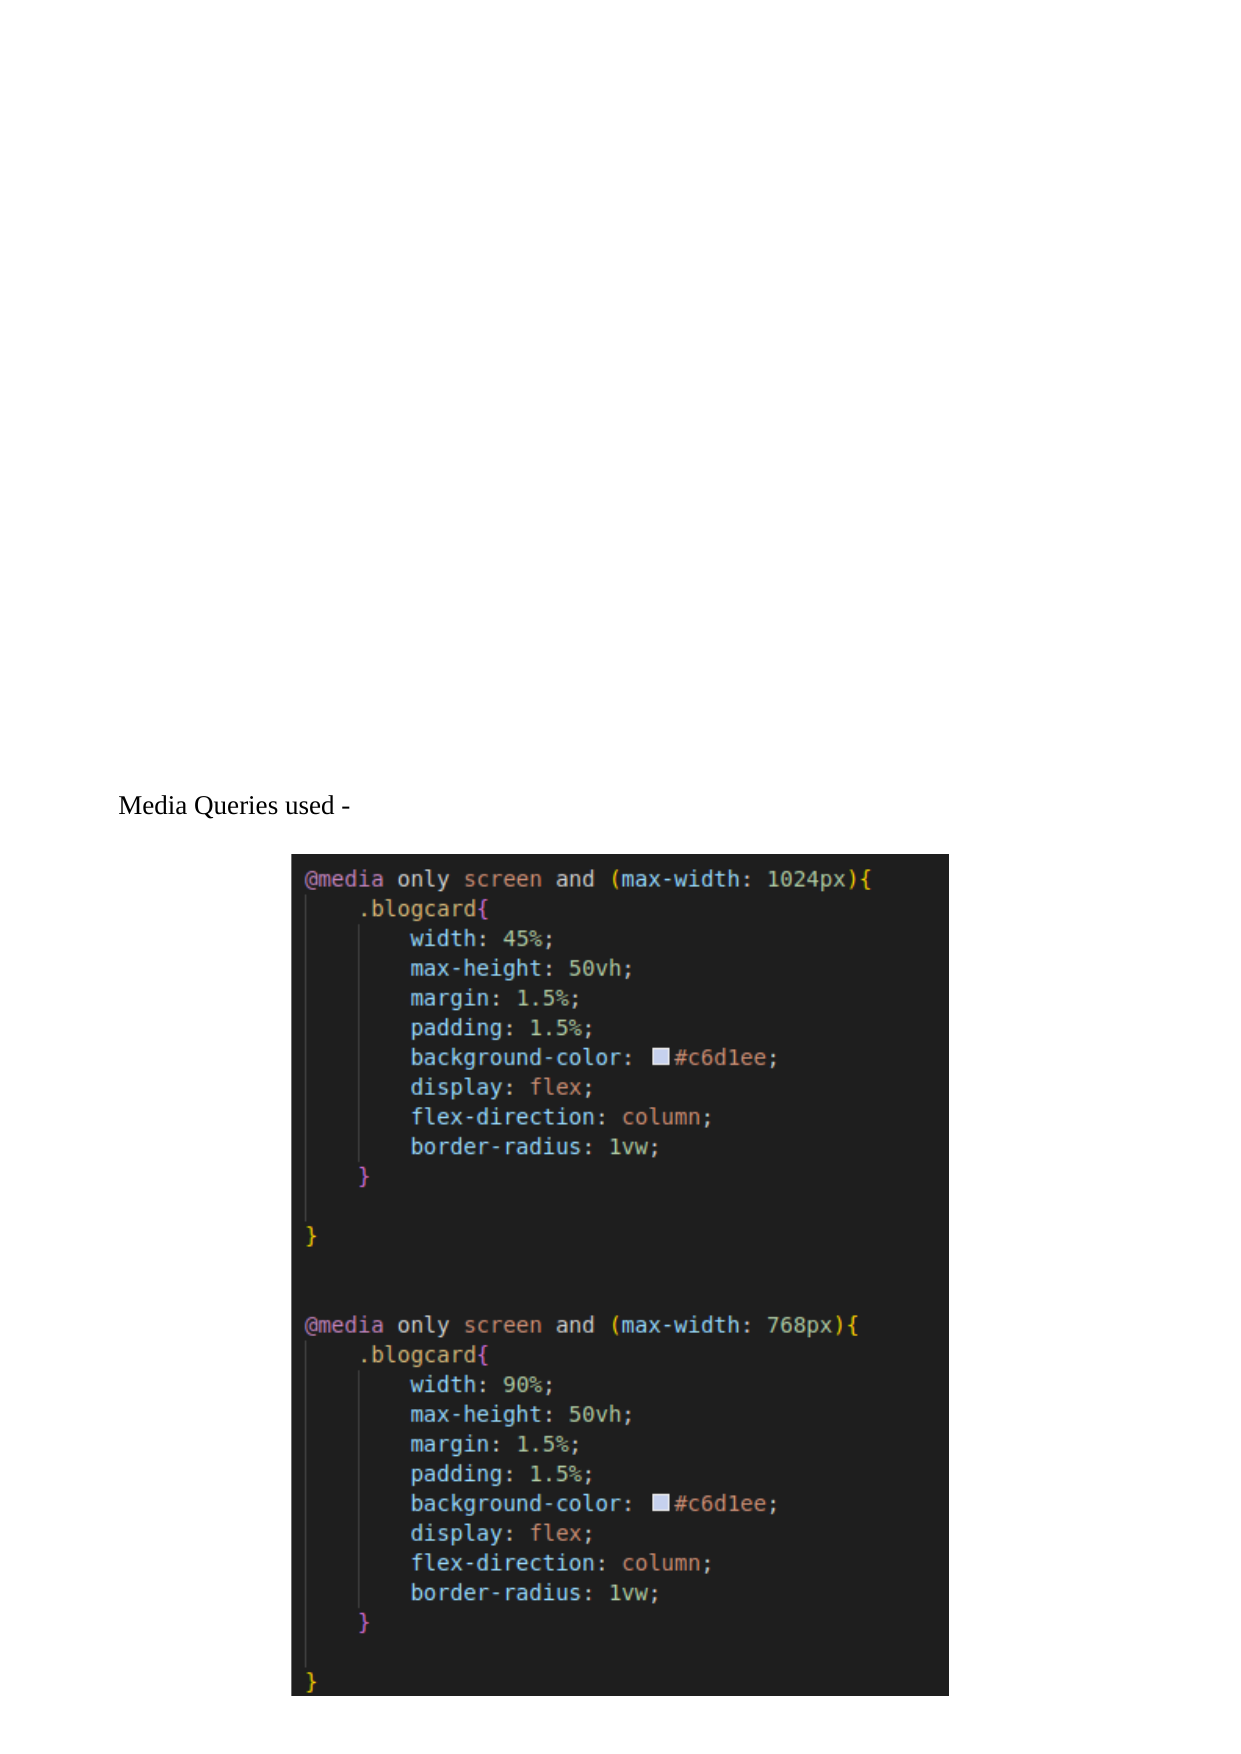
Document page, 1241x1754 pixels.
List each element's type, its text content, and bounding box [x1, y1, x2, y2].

text Media Queries used - [118, 789, 1122, 820]
picture [291, 854, 949, 1696]
